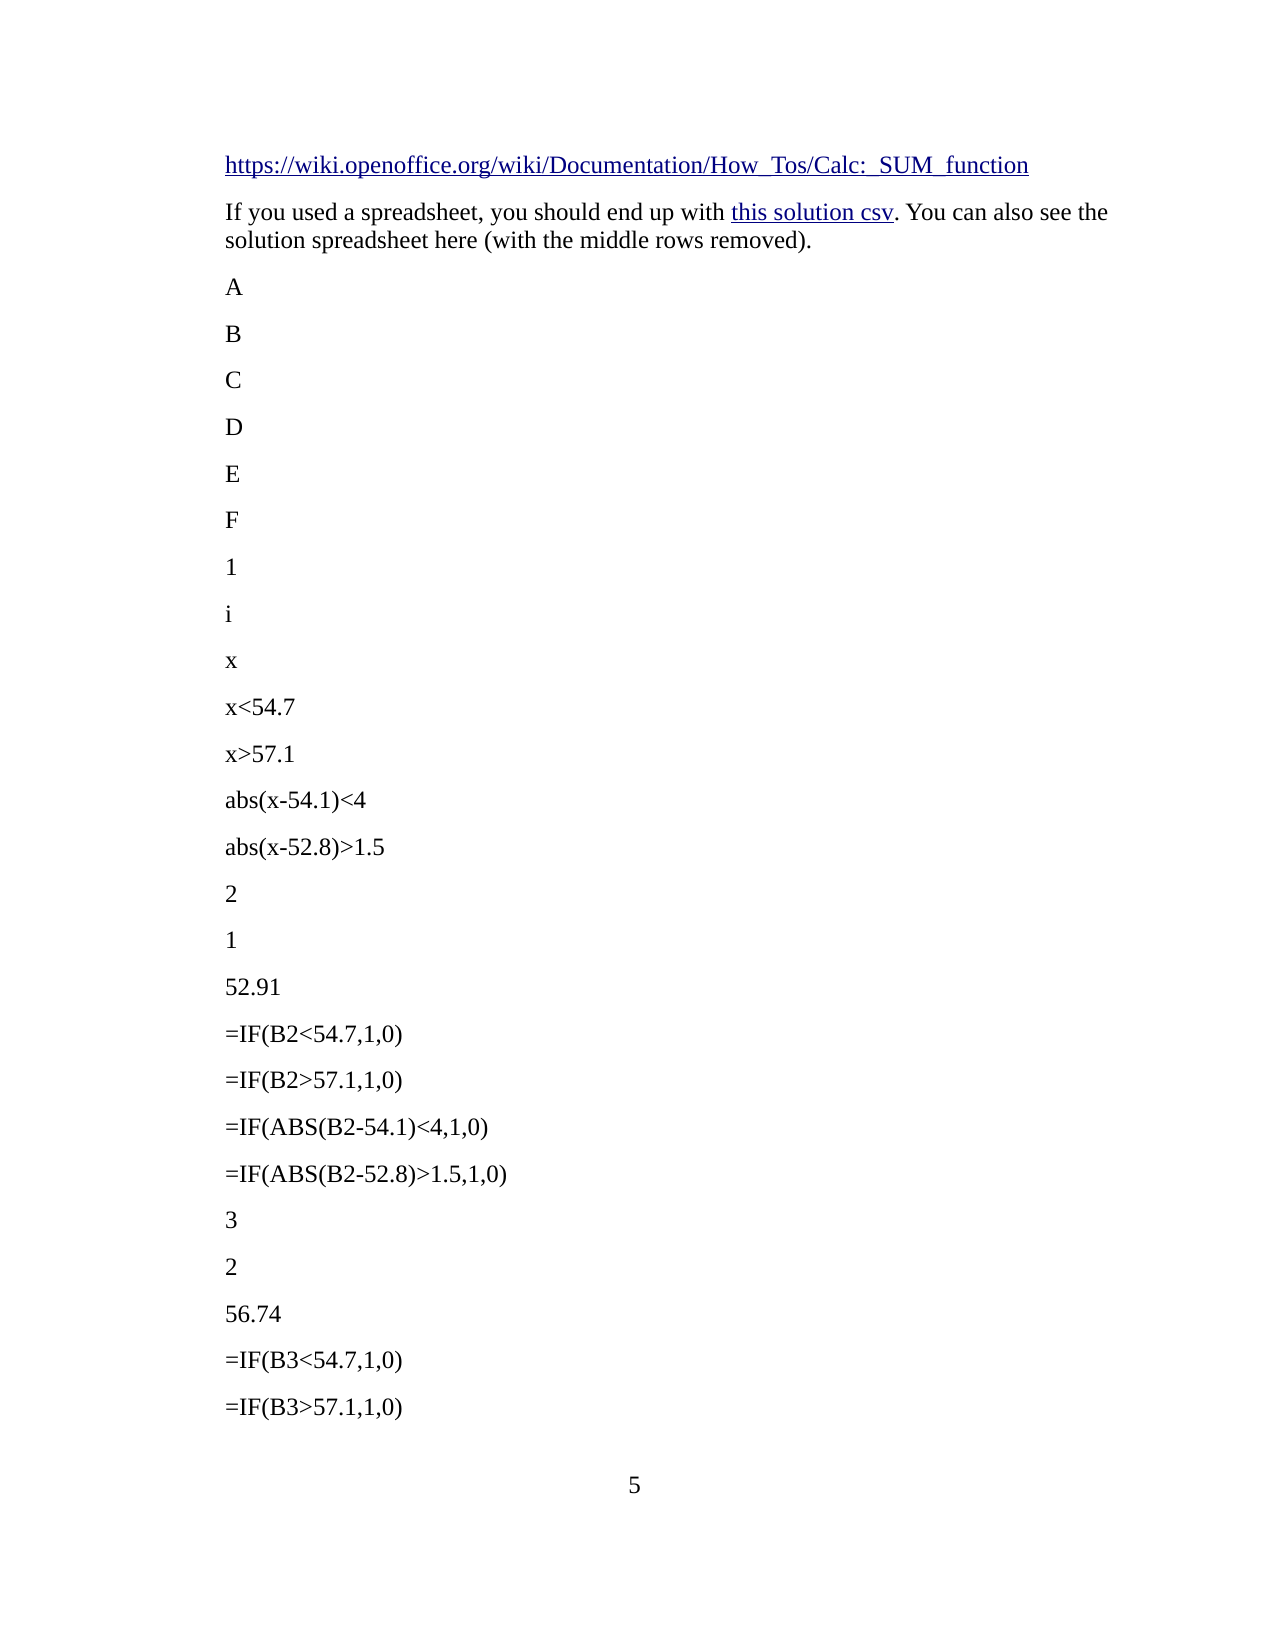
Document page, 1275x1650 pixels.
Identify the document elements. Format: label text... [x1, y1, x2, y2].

list 52.91 [187, 972, 1125, 1001]
list B [187, 319, 1125, 347]
list =IF(ABS(B2-52.8)>1.5,1,0) [187, 1159, 1125, 1187]
list 2 [187, 879, 1125, 907]
list 3 [187, 1205, 1125, 1234]
list abs(x-54.1)<4 [187, 785, 1125, 814]
list i [187, 599, 1125, 627]
list =IF(B2<54.7,1,0) [187, 1019, 1125, 1047]
list A [187, 272, 1125, 301]
list =IF(B3<54.7,1,0) [187, 1345, 1125, 1374]
list abs(x-52.8)>1.5 [187, 832, 1125, 861]
list x<54.7 [187, 692, 1125, 721]
list E [187, 459, 1125, 487]
list 2 [187, 1252, 1125, 1281]
list C [187, 365, 1125, 394]
list 1 [187, 552, 1125, 581]
list If you used a spreadsheet, you should end up with this solution csv. You can also see the solution spreadsheet here (with the middle rows removed). [187, 197, 1125, 254]
list 1 [187, 925, 1125, 954]
list https://wiki.openoffice.org/wiki/Documentation/How_Tos/Calc:_SUM_function [187, 150, 1125, 179]
list D [187, 412, 1125, 441]
list =IF(B2>57.1,1,0) [187, 1065, 1125, 1094]
list =IF(ABS(B2-54.1)<4,1,0) [187, 1112, 1125, 1141]
list x>57.1 [187, 739, 1125, 767]
list F [187, 505, 1125, 534]
list 56.74 [187, 1299, 1125, 1327]
list =IF(B3>57.1,1,0) [187, 1392, 1125, 1421]
list x [187, 645, 1125, 674]
